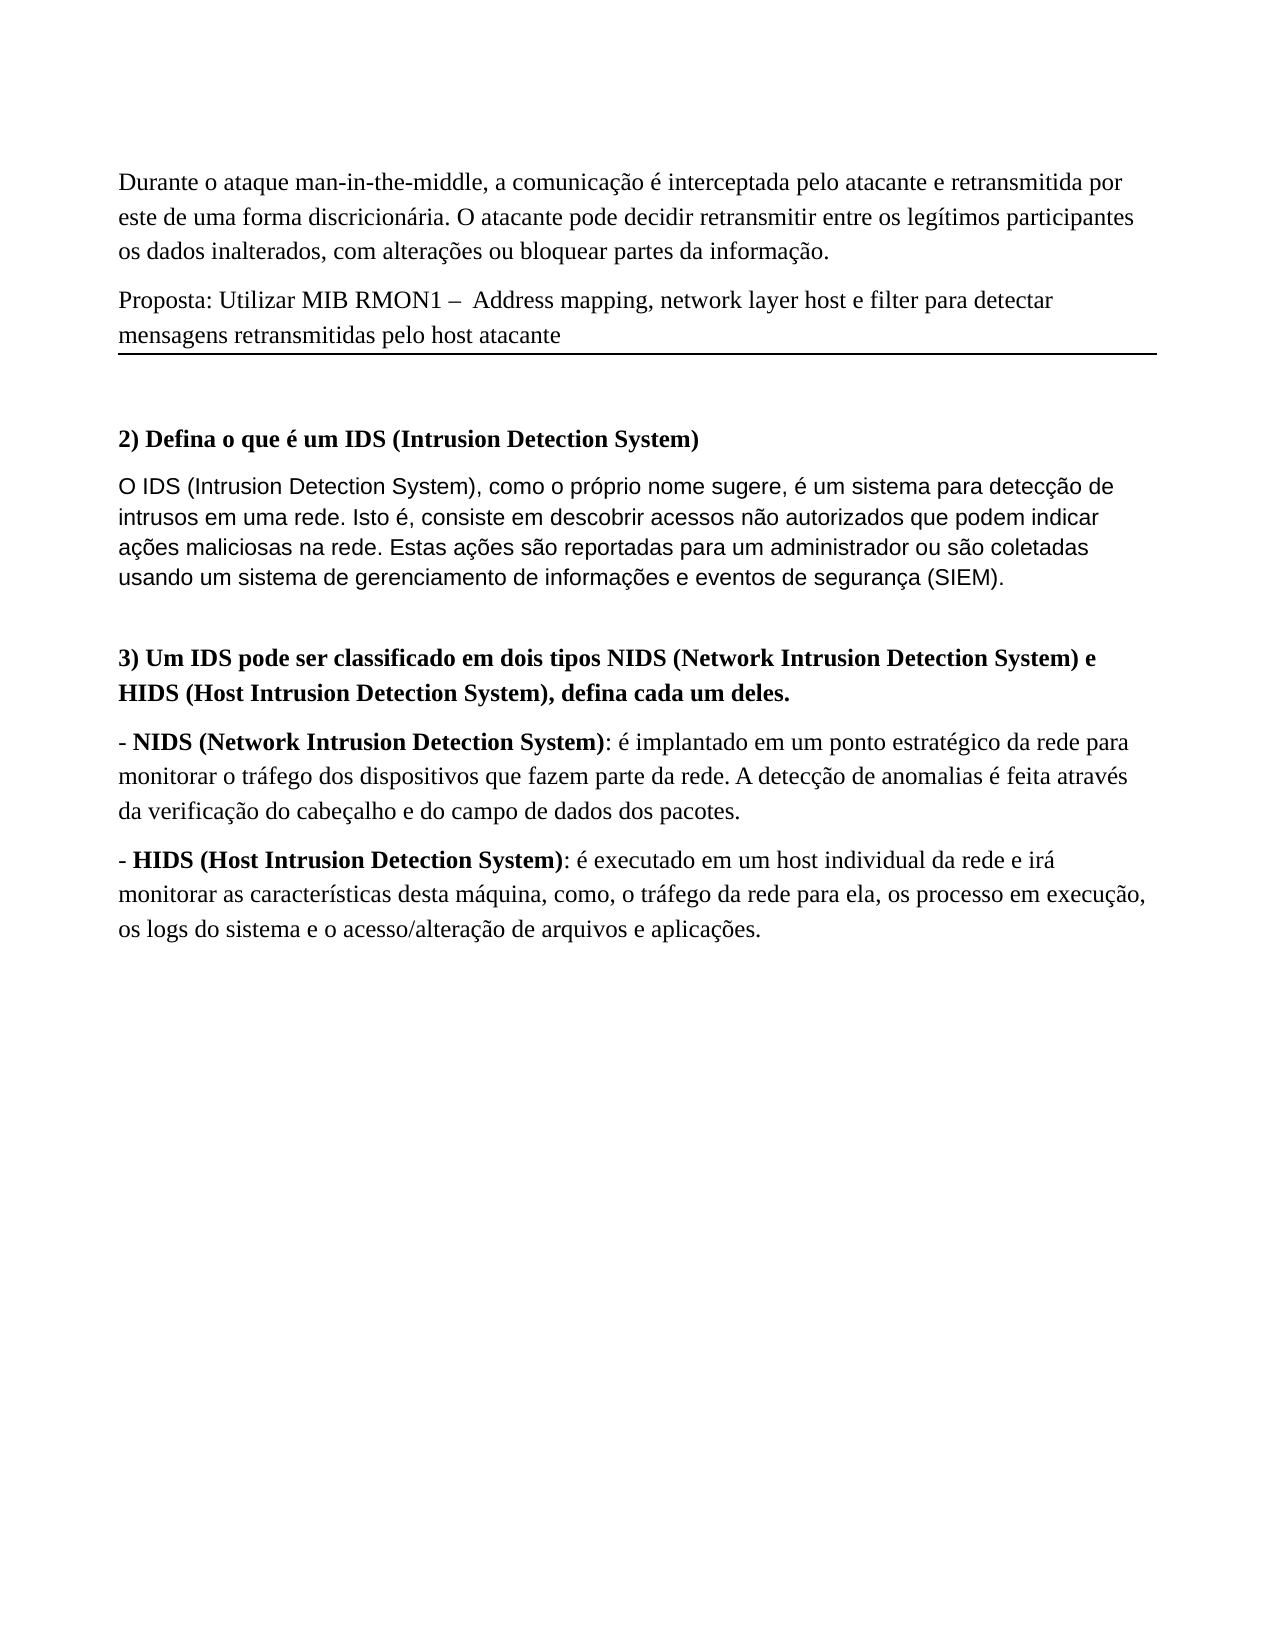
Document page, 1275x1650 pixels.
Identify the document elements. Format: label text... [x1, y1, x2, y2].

text Proposta: Utilizar MIB RMON1 – Address mapping, network layer host e filter para detectar mensagens retransmitidas pelo host atacante [118, 285, 1157, 353]
text 3) Um IDS pode ser classificado em dois tipos NIDS (Network Intrusion Detection System) e HIDS (Host Intrusion Detection System), defina cada um deles. [118, 643, 1157, 706]
text - NIDS (Network Intrusion Detection System): é implantado em um ponto estratégico da rede para monitorar o tráfego dos dispositivos que fazem parte da rede. A detecção de anomalias é feita através da verificação do cabeçalho e do campo de dados dos pacotes. [118, 727, 1157, 824]
text O IDS (Intrusion Detection System), como o próprio nome sugere, é um sistema para detecção de intrusos em uma rede. Isto é, consiste em descobrir acessos não autorizados que podem indicar ações maliciosas na rede. Estas ações são reportadas para um administrador ou são coletadas usando um sistema de gerenciamento de informações e eventos de segurança (SIEM). [118, 473, 1157, 590]
text 2) Defina o que é um IDS (Intrusion Detection System) [118, 424, 1157, 453]
text - HIDS (Host Intrusion Detection System): é executado em um host individual da rede e irá monitorar as características desta máquina, como, o tráfego da rede para ela, os processo em execução, os logs do sistema e o acesso/alteração de arquivos e aplicações. [118, 845, 1157, 942]
text Durante o ataque man-in-the-middle, a comunicação é interceptada pelo atacante e retransmitida por este de uma forma discricionária. O atacante pode decidir retransmitir entre os legítimos participantes os dados inalterados, com alterações ou bloquear partes da informação. [118, 167, 1157, 265]
